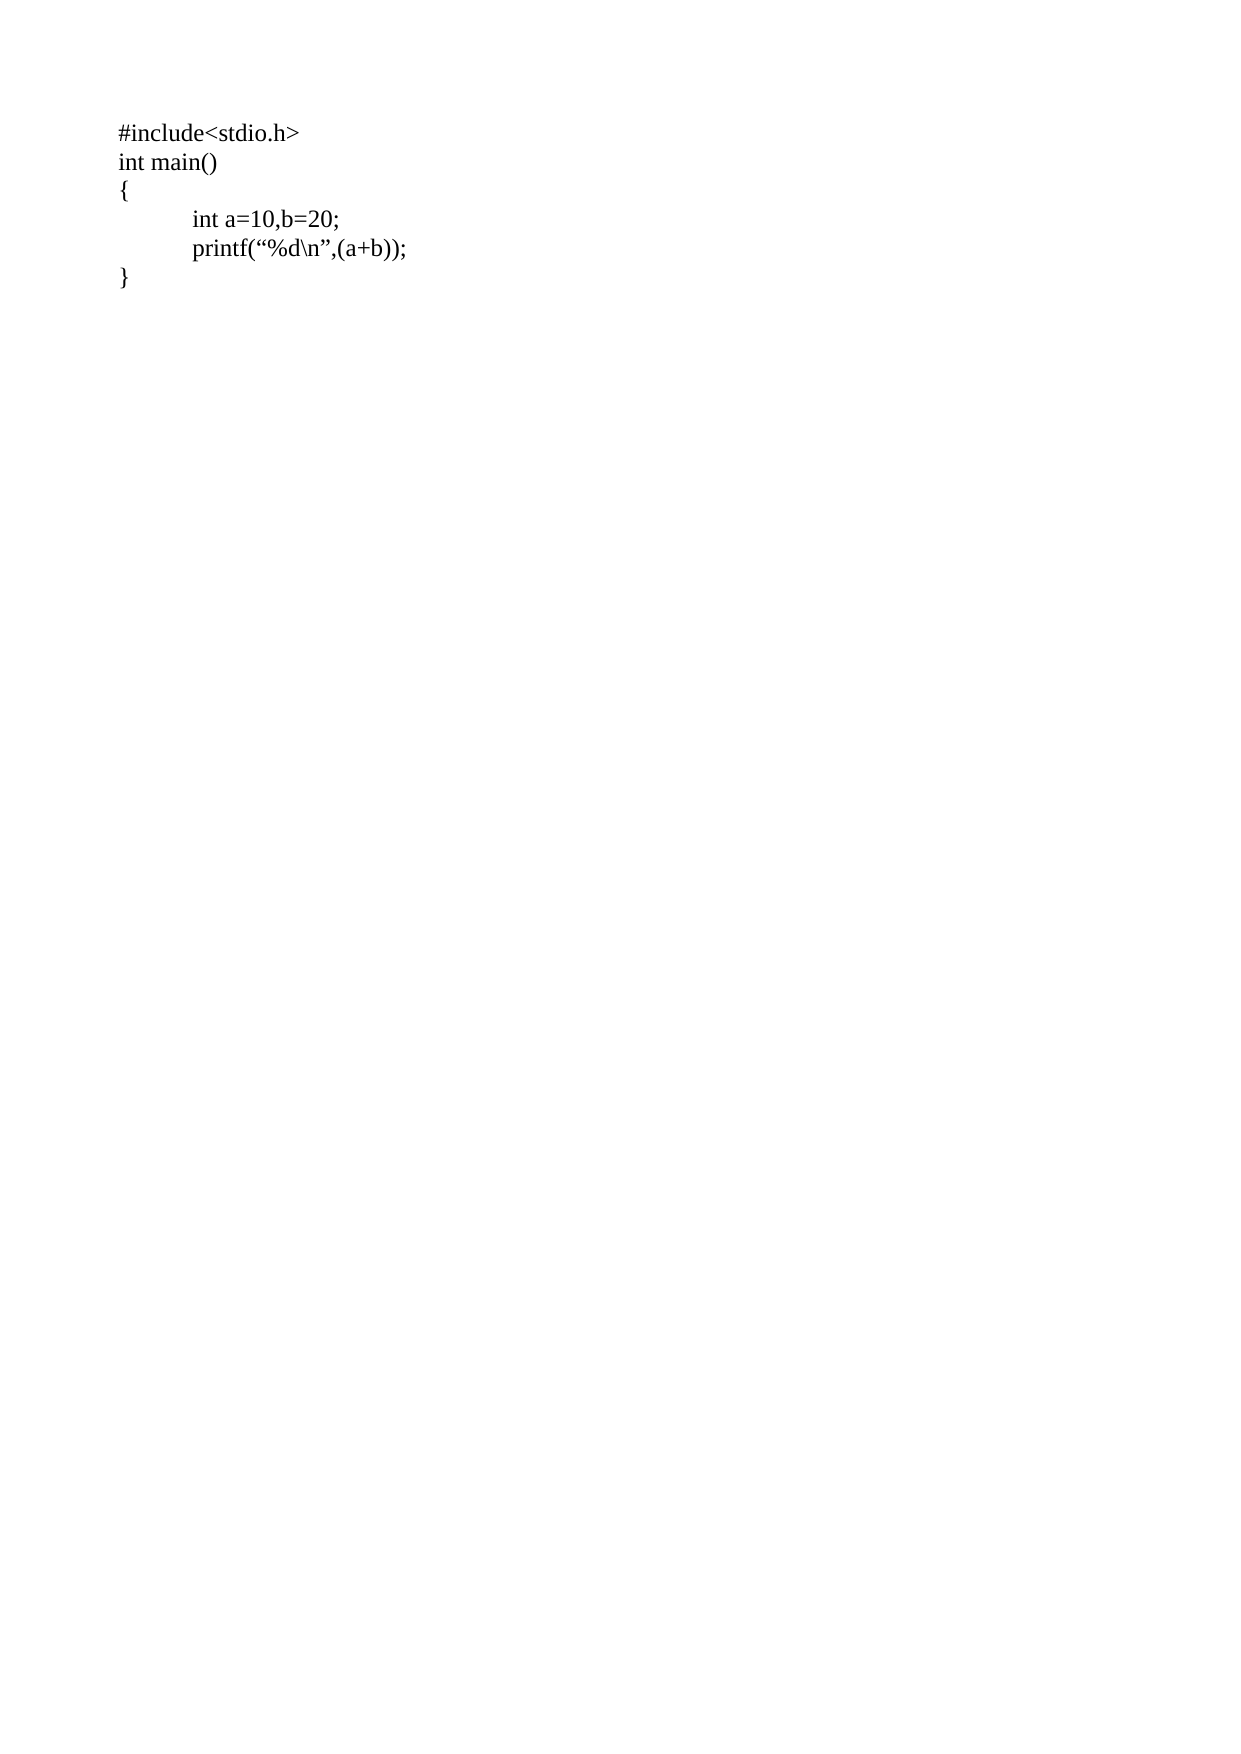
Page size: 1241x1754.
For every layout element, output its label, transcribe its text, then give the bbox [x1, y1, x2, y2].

text printf(“%d\n”,(a+b)); } [118, 233, 1122, 291]
text int main() [118, 147, 1122, 176]
text int a=10,b=20; [118, 204, 1122, 233]
text { [118, 176, 1122, 204]
text #include<stdio.h> [118, 118, 1122, 147]
